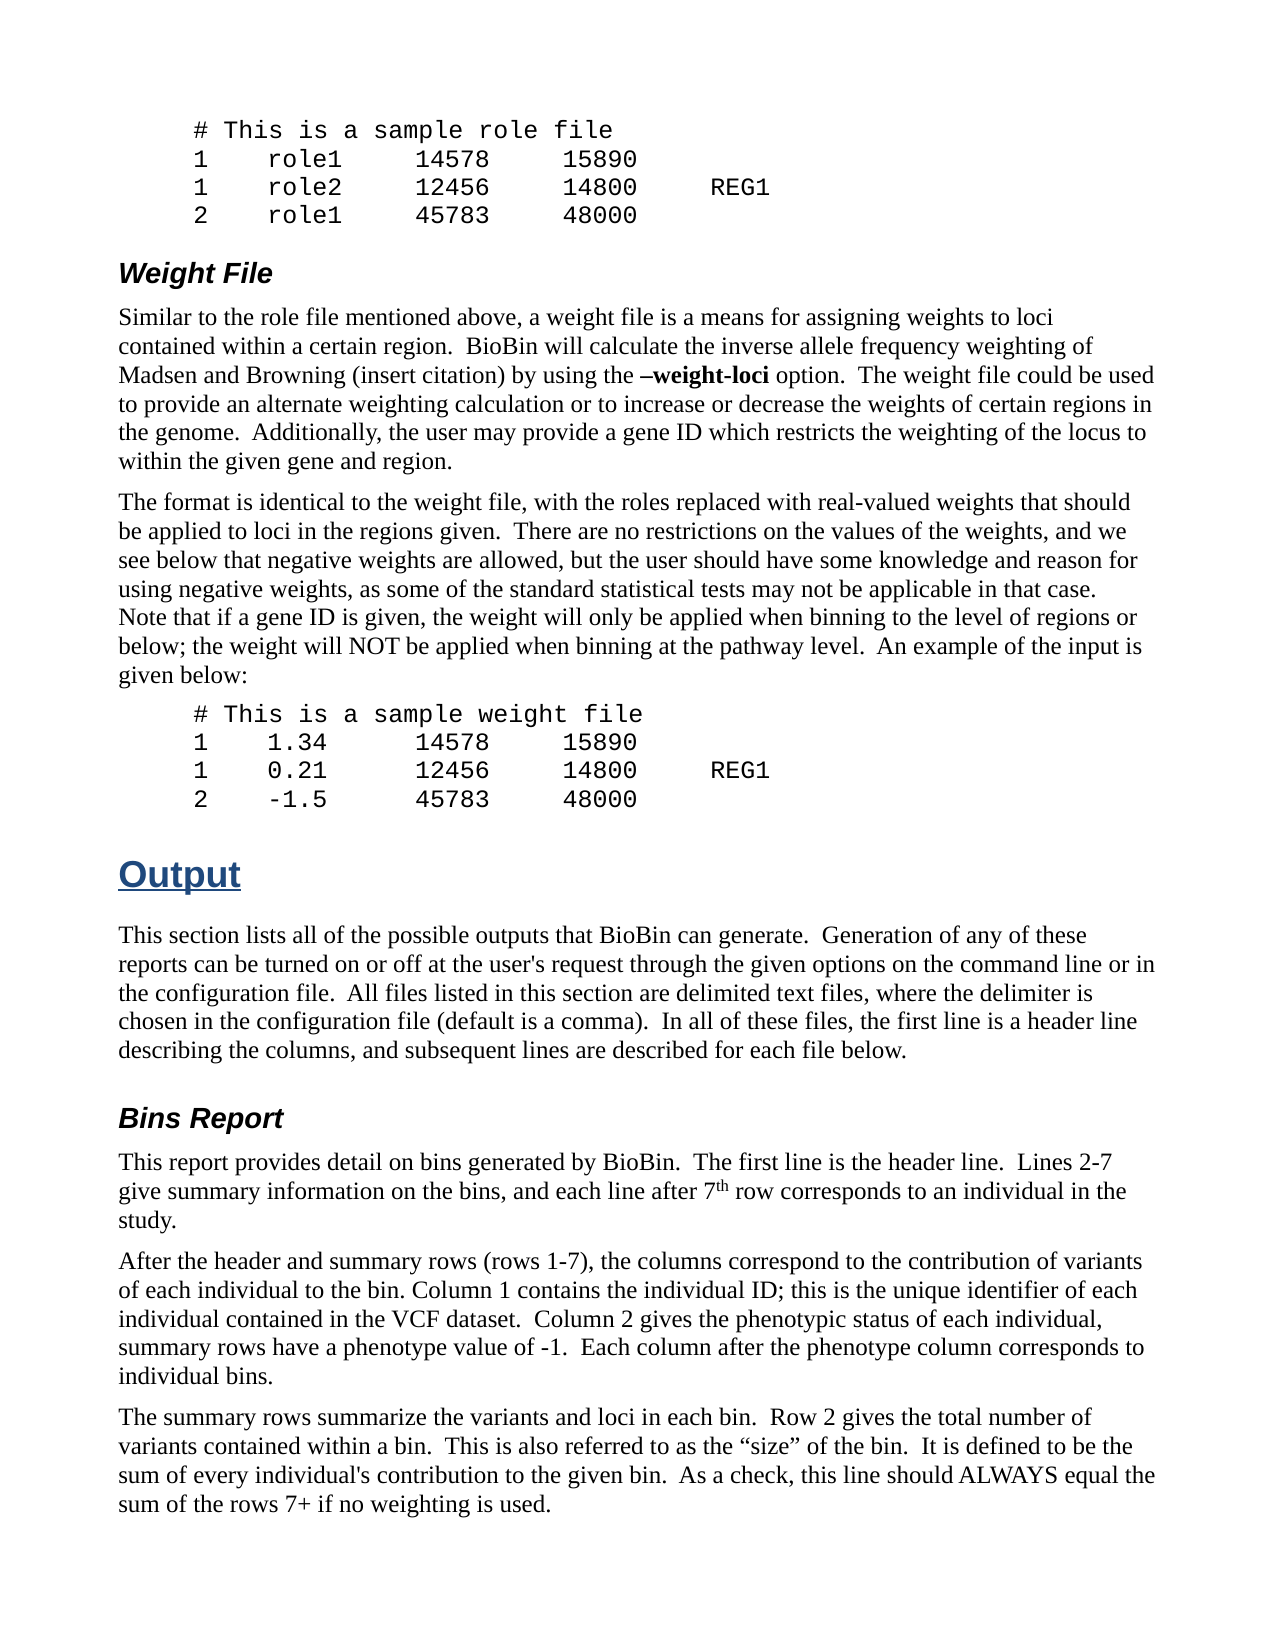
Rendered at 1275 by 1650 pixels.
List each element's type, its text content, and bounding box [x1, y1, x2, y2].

text Similar to the role file mentioned above, a weight file is a means for assigning weights to loci contained within a certain region. BioBin will calculate the inverse allele frequency weighting of Madsen and Browning (insert citation) by using the –weight-loci option. The weight file could be used to provide an alternate weighting calculation or to increase or decrease the weights of certain regions in the genome. Additionally, the user may provide a gene ID which restricts the weighting of the locus to within the given gene and region. [118, 302, 1157, 475]
text # This is a sample role file [193, 118, 1157, 146]
text This report provides detail on bins generated by BioBin. The first line is the header line. Lines 2-7 give summary information on the bins, and each line after 7th row corresponds to an individual in the study. [118, 1147, 1157, 1234]
text 2 role1 45783 48000 [193, 203, 1157, 231]
text 1 1.34 14578 15890 [193, 729, 1157, 758]
subtitle Output [118, 852, 1157, 895]
text This section lists all of the possible outputs that BioBin can generate. Generation of any of these reports can be turned on or off at the user's request through the given options on the command line or in the configuration file. All files listed in this section are delimited text files, where the delimiter is chosen in the configuration file (default is a comma). In all of these files, the first line is a header line describing the columns, and subsequent lines are described for each file below. [118, 920, 1157, 1064]
text 1 role1 14578 15890 [193, 146, 1157, 175]
text 2 -1.5 45783 48000 [193, 786, 1157, 814]
text # This is a sample weight file [193, 701, 1157, 729]
text 1 0.21 12456 14800 REG1 [193, 758, 1157, 786]
text After the header and summary rows (rows 1-7), the columns correspond to the contribution of variants of each individual to the bin. Column 1 contains the individual ID; this is the unique identifier of each individual contained in the VCF dataset. Column 2 gives the phenotypic status of each individual, summary rows have a phenotype value of -1. Each column after the phenotype column corresponds to individual bins. [118, 1246, 1157, 1390]
text The summary rows summarize the variants and loci in each bin. Row 2 gives the total number of variants contained within a bin. This is also referred to as the “size” of the bin. It is defined to be the sum of every individual's contribution to the given bin. As a check, this line should ALWAYS equal the sum of the rows 7+ if no weighting is used. [118, 1402, 1157, 1517]
text The format is identical to the weight file, with the roles replaced with real-valued weights that should be applied to loci in the regions given. There are no restrictions on the values of the weights, and we see below that negative weights are allowed, but the user should have some knowledge and reason for using negative weights, as some of the standard statistical tests may not be applicable in that case. Note that if a gene ID is given, the weight will only be applied when binning to the level of regions or below; the weight will NOT be applied when binning at the pathway level. An example of the input is given below: [118, 487, 1157, 689]
subtitle Weight File [118, 256, 1157, 290]
subtitle Bins Report [118, 1101, 1157, 1135]
text 1 role2 12456 14800 REG1 [193, 175, 1157, 203]
